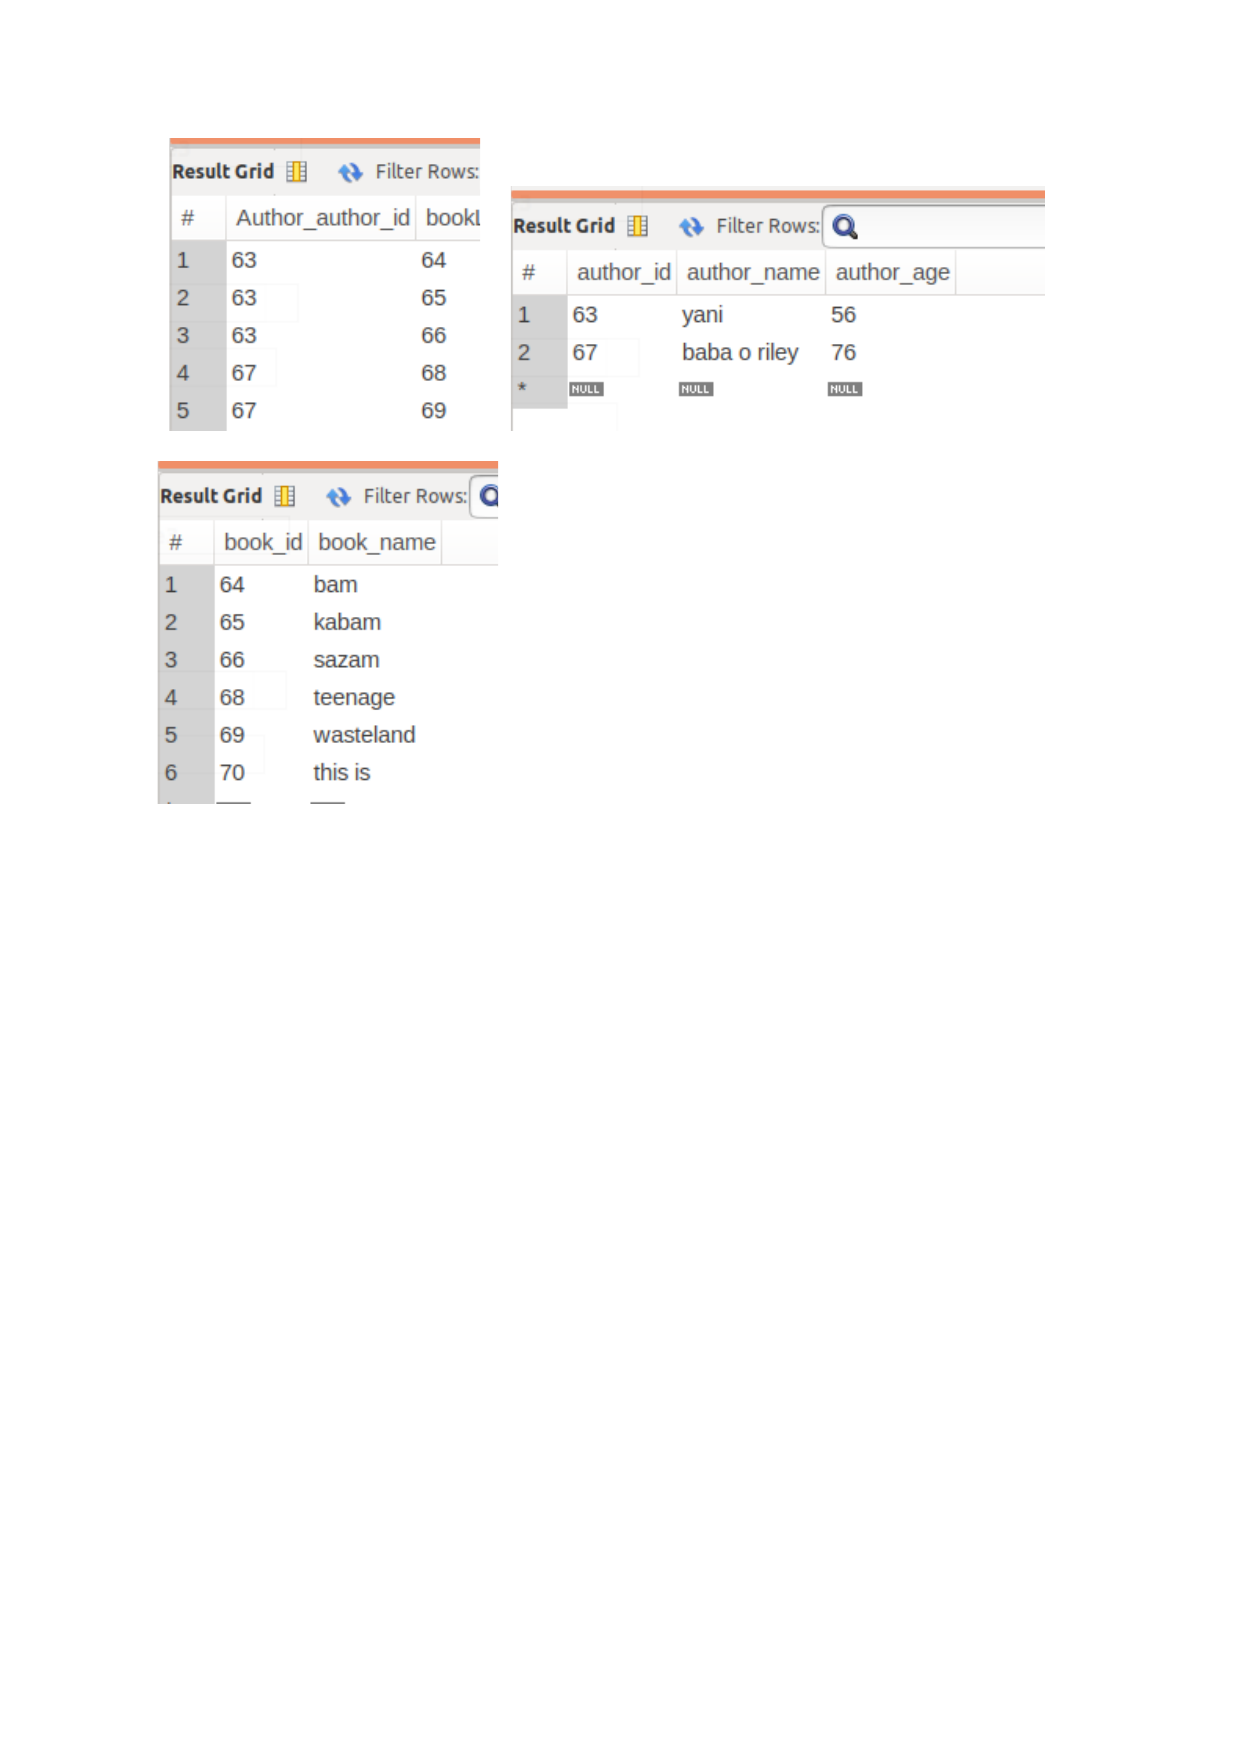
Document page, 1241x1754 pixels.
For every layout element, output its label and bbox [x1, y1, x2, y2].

picture [510, 186, 1045, 431]
picture [169, 138, 481, 431]
picture [157, 461, 499, 804]
